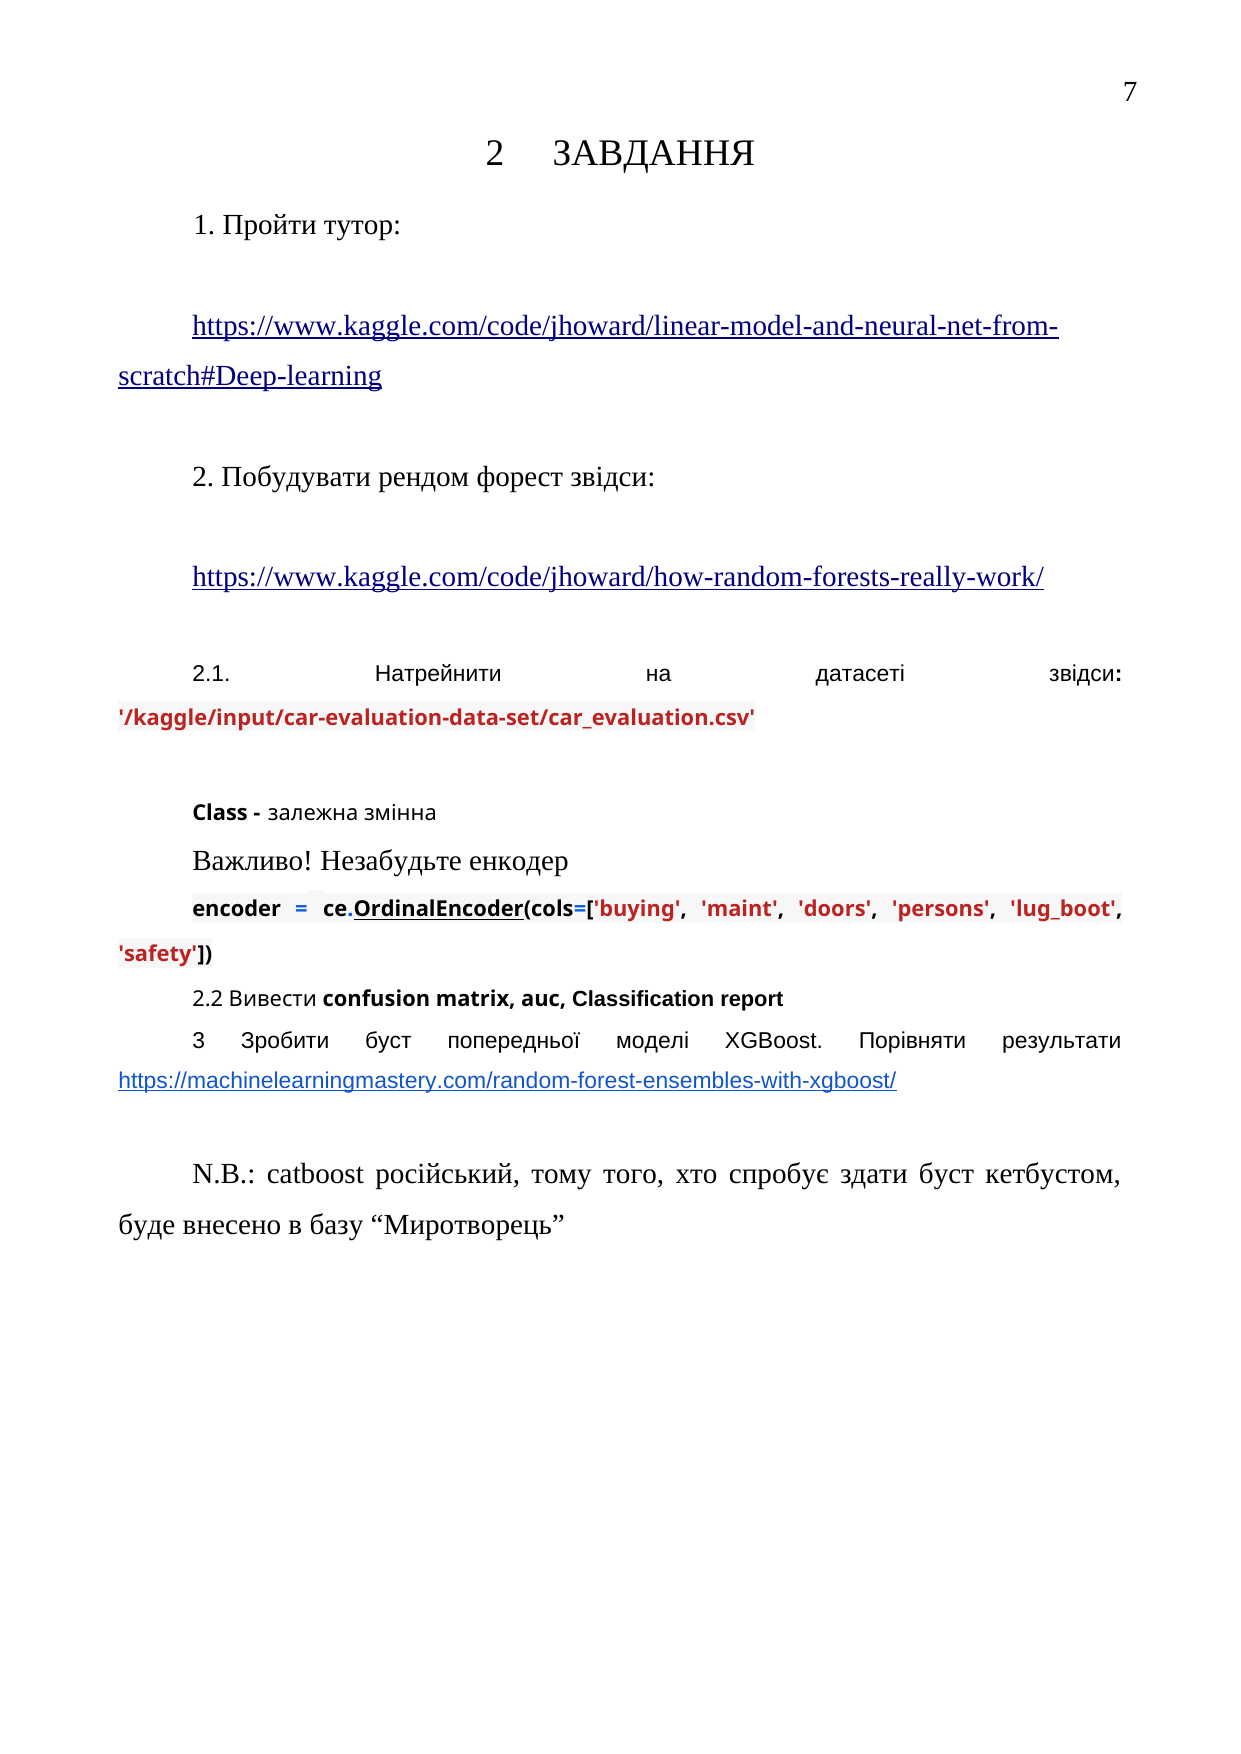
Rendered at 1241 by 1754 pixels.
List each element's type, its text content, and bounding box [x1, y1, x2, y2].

text 2.2 Вивести confusion matrix, auc, Classification report [118, 983, 1122, 1012]
text 3 Зробити буст попередньої моделі XGBoost. Порівняти результати https://machinelearningmastery.com/random-forest-ensembles-with-xgboost/ [118, 1027, 1122, 1093]
list 1. Пройти тутор: [156, 207, 1122, 241]
text Class - залежна змінна [118, 796, 1122, 826]
text 2.1. Натрейнити на датасеті звідси: '/kaggle/input/car-evaluation-data-set/car_evaluation.csv' [118, 660, 1122, 731]
subtitle Завдання [118, 130, 1122, 173]
text N.B.: catboost російський, тому того, хто спробує здати буст кетбустом, буде внесено в базу “Миротворець” [118, 1157, 1122, 1241]
text https://www.kaggle.com/code/jhoward/how-random-forests-really-work/ [118, 559, 1122, 593]
text https://www.kaggle.com/code/jhoward/linear-model-and-neural-net-from-scratch#Deep-learning [118, 308, 1122, 392]
text Важливо! Незабудьте енкодер [118, 843, 1122, 877]
text encoder = ce.OrdinalEncoder(cols=['buying', 'maint', 'doors', 'persons', 'lug_boot', 'safety']) [118, 893, 1122, 968]
text 2. Побудувати рендом форест звідси: [118, 459, 1122, 492]
